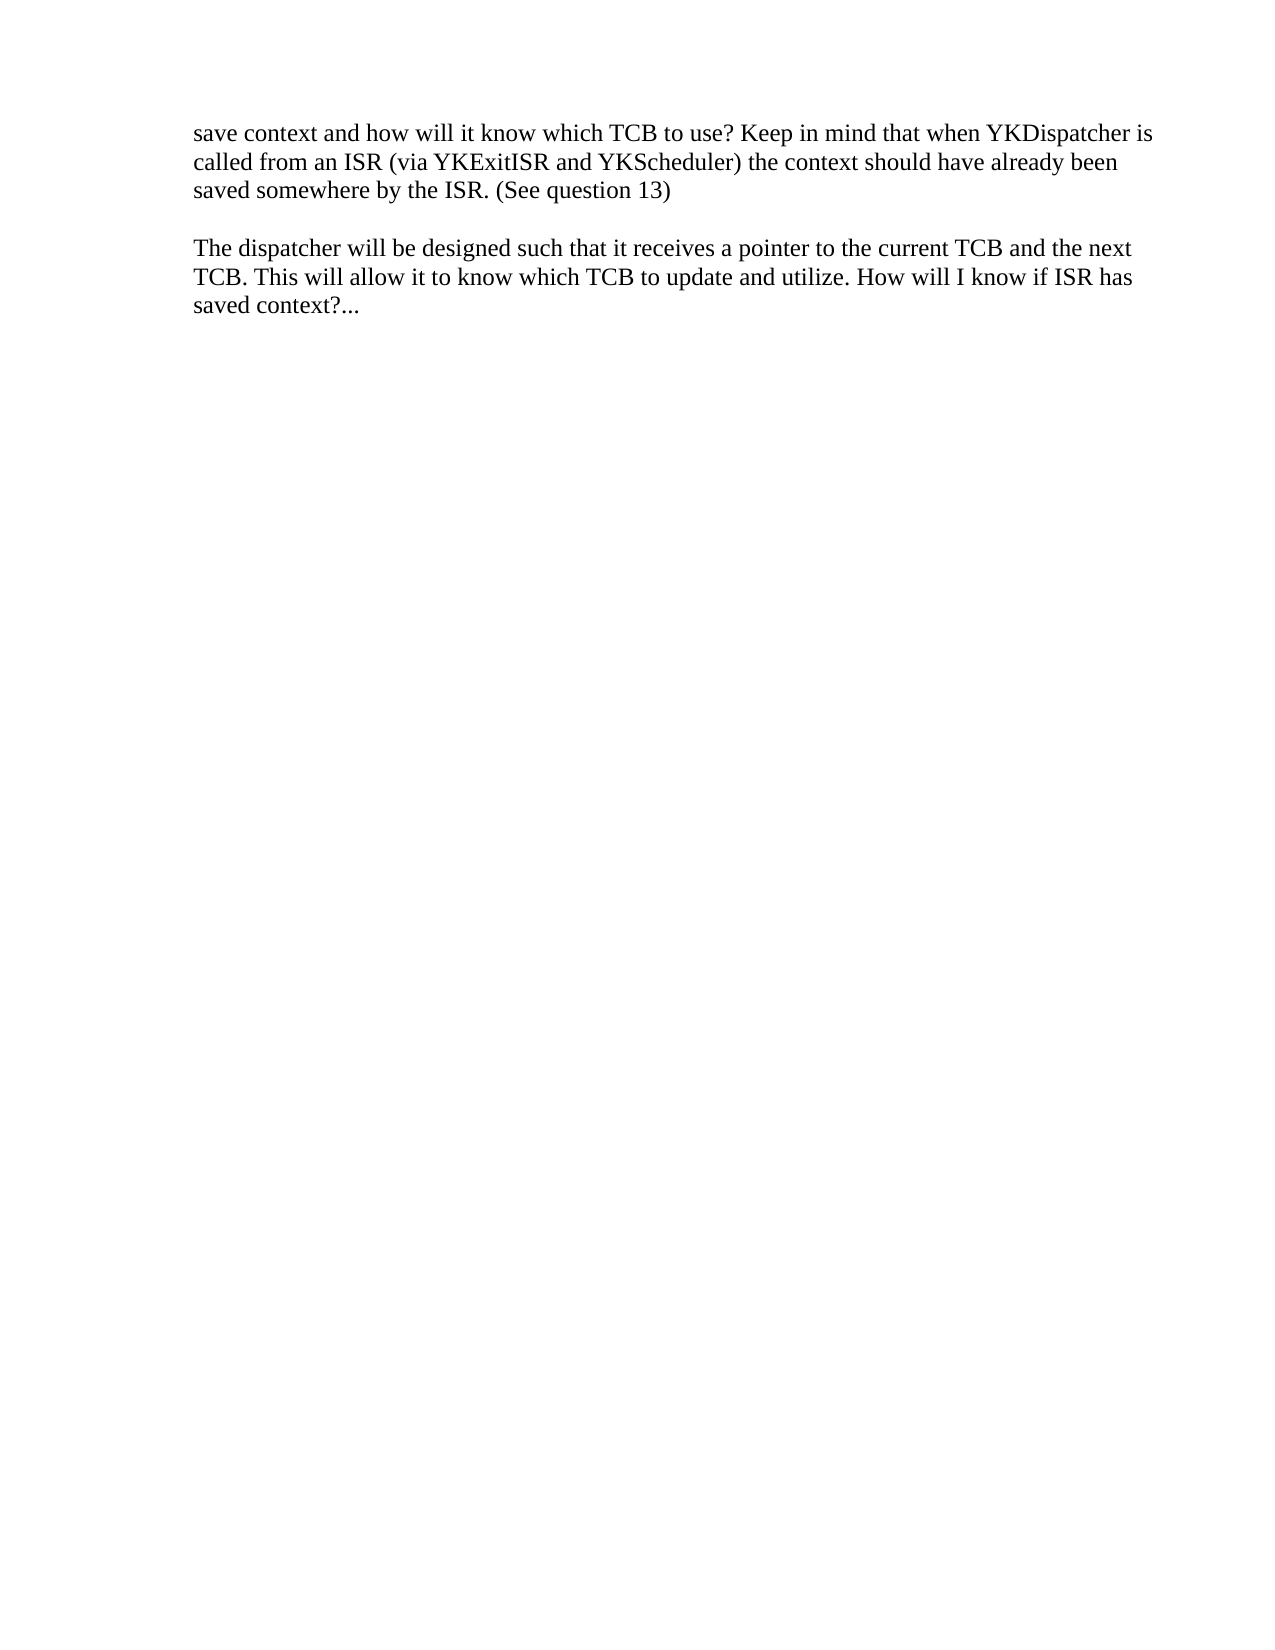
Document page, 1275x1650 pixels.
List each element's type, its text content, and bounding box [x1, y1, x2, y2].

list The dispatcher will be designed such that it receives a pointer to the current TCB and the next TCB. This will allow it to know which TCB to update and utilize. How will I know if ISR has saved context?... [156, 233, 1157, 319]
list save context and how will it know which TCB to use? Keep in mind that when YKDispatcher is called from an ISR (via YKExitISR and YKScheduler) the context should have already been saved somewhere by the ISR. (See question 13) [156, 118, 1157, 204]
